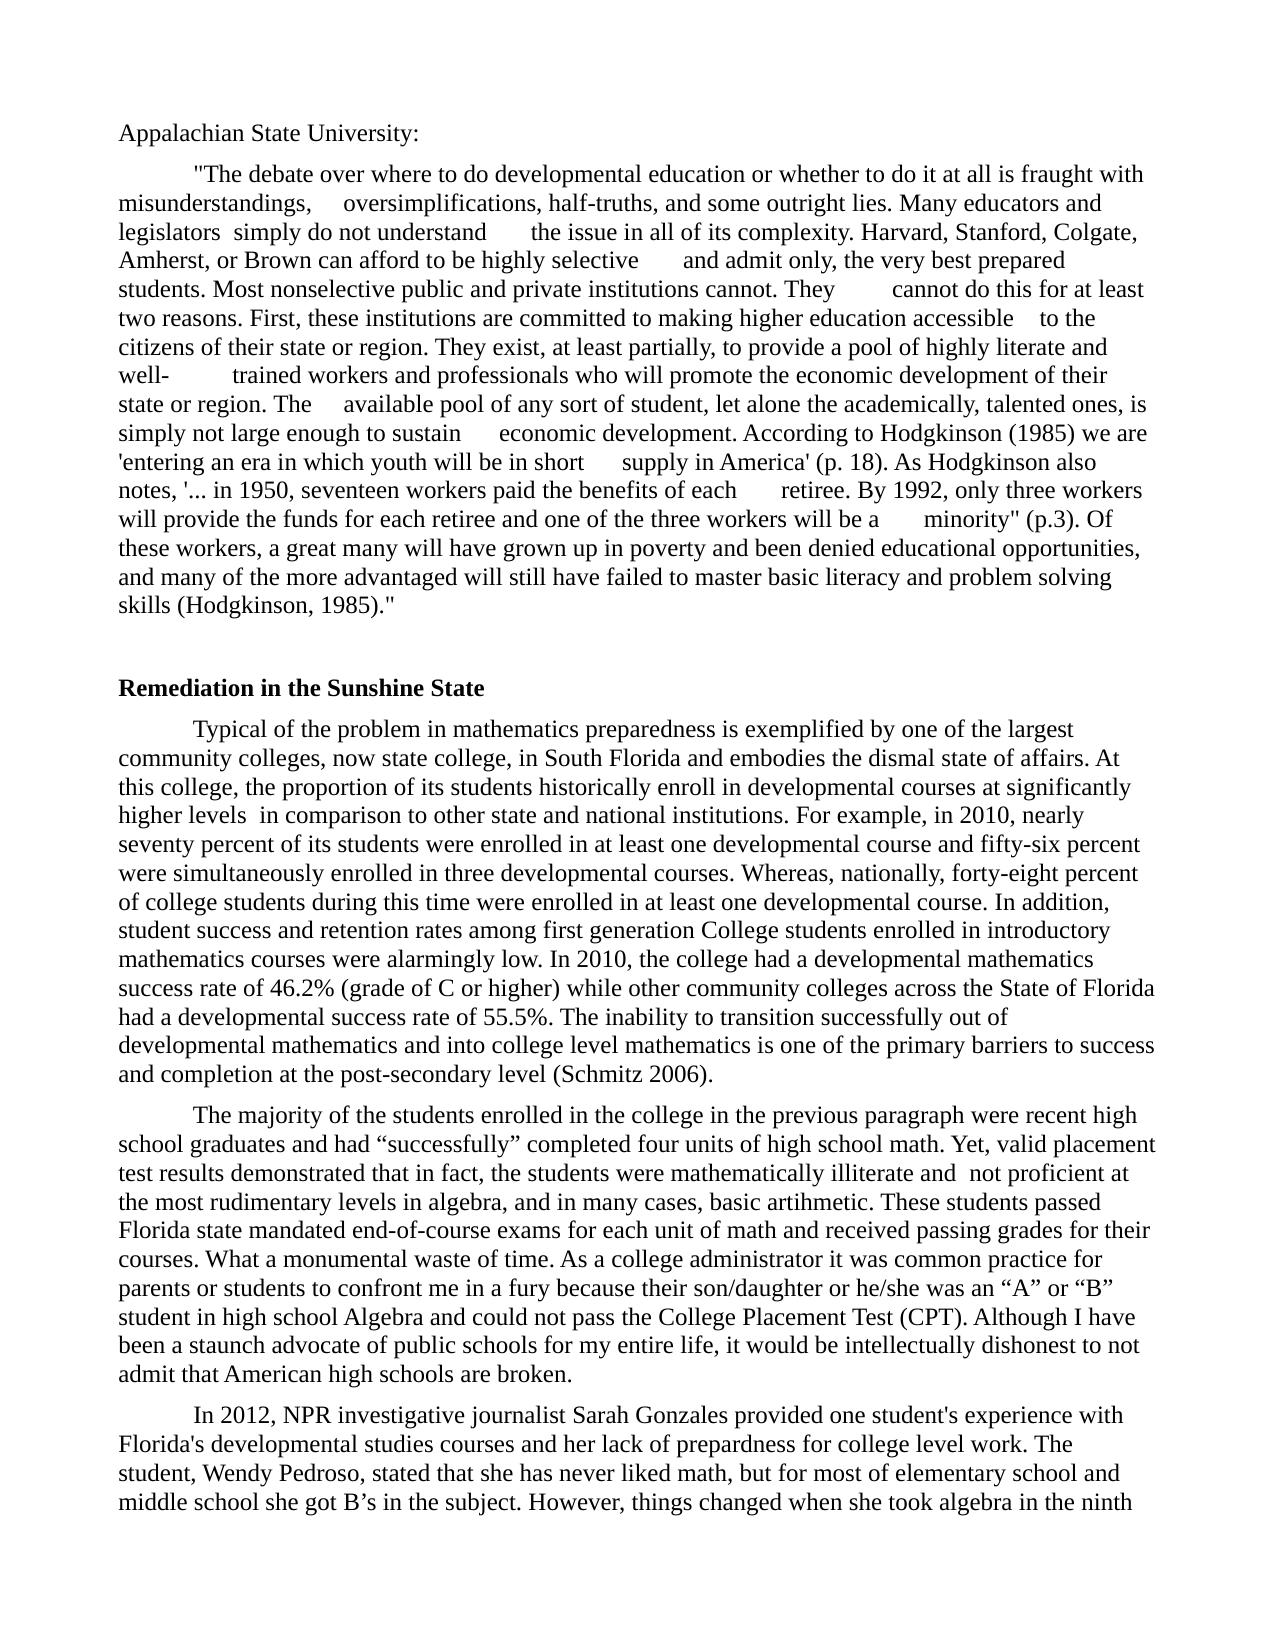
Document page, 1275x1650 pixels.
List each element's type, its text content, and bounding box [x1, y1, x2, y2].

text Appalachian State University: [118, 118, 1157, 147]
text In 2012, NPR investigative journalist Sarah Gonzales provided one student's experience with Florida's developmental studies courses and her lack of prepardness for college level work. The student, Wendy Pedroso, stated that she has never liked math, but for most of elementary school and middle school she got B’s in the subject. However, things changed when she took algebra in the ninth [118, 1401, 1157, 1516]
text "The debate over where to do developmental education or whether to do it at all is fraught with misunderstandings, oversimplifications, half-truths, and some outright lies. Many educators and legislators simply do not understand the issue in all of its complexity. Harvard, Stanford, Colgate, Amherst, or Brown can afford to be highly selective and admit only, the very best prepared students. Most nonselective public and private institutions cannot. They cannot do this for at least two reasons. First, these institutions are committed to making higher education accessible to the citizens of their state or region. They exist, at least partially, to provide a pool of highly literate and well- trained workers and professionals who will promote the economic development of their state or region. The available pool of any sort of student, let alone the academically, talented ones, is simply not large enough to sustain economic development. According to Hodgkinson (1985) we are 'entering an era in which youth will be in short supply in America' (p. 18). As Hodgkinson also notes, '... in 1950, seventeen workers paid the benefits of each retiree. By 1992, only three workers will provide the funds for each retiree and one of the three workers will be a minority" (p.3). Of these workers, a great many will have grown up in poverty and been denied educational opportunities, and many of the more advantaged will still have failed to master basic literacy and problem solving skills (Hodgkinson, 1985)." [118, 159, 1157, 619]
text The majority of the students enrolled in the college in the previous paragraph were recent high school graduates and had “successfully” completed four units of high school math. Yet, valid placement test results demonstrated that in fact, the students were mathematically illiterate and not proficient at the most rudimentary levels in algebra, and in many cases, basic artihmetic. These students passed Florida state mandated end-of-course exams for each unit of math and received passing grades for their courses. What a monumental waste of time. As a college administrator it was common practice for parents or students to confront me in a fury because their son/daughter or he/she was an “A” or “B” student in high school Algebra and could not pass the College Placement Test (CPT). Although I have been a staunch advocate of public schools for my entire life, it would be intellectually dishonest to not admit that American high schools are broken. [118, 1101, 1157, 1388]
text Typical of the problem in mathematics preparedness is exemplified by one of the largest community colleges, now state college, in South Florida and embodies the dismal state of affairs. At this college, the proportion of its students historically enroll in developmental courses at significantly higher levels in comparison to other state and national institutions. For example, in 2010, nearly seventy percent of its students were enrolled in at least one developmental course and fifty-six percent were simultaneously enrolled in three developmental courses. Whereas, nationally, forty-eight percent of college students during this time were enrolled in at least one developmental course. In addition, student success and retention rates among first generation College students enrolled in introductory mathematics courses were alarmingly low. In 2010, the college had a developmental mathematics success rate of 46.2% (grade of C or higher) while other community colleges across the State of Florida had a developmental success rate of 55.5%. The inability to transition successfully out of developmental mathematics and into college level mathematics is one of the primary barriers to success and completion at the post-secondary level (Schmitz 2006). [118, 714, 1157, 1088]
text Remediation in the Sunshine State [118, 673, 1157, 702]
